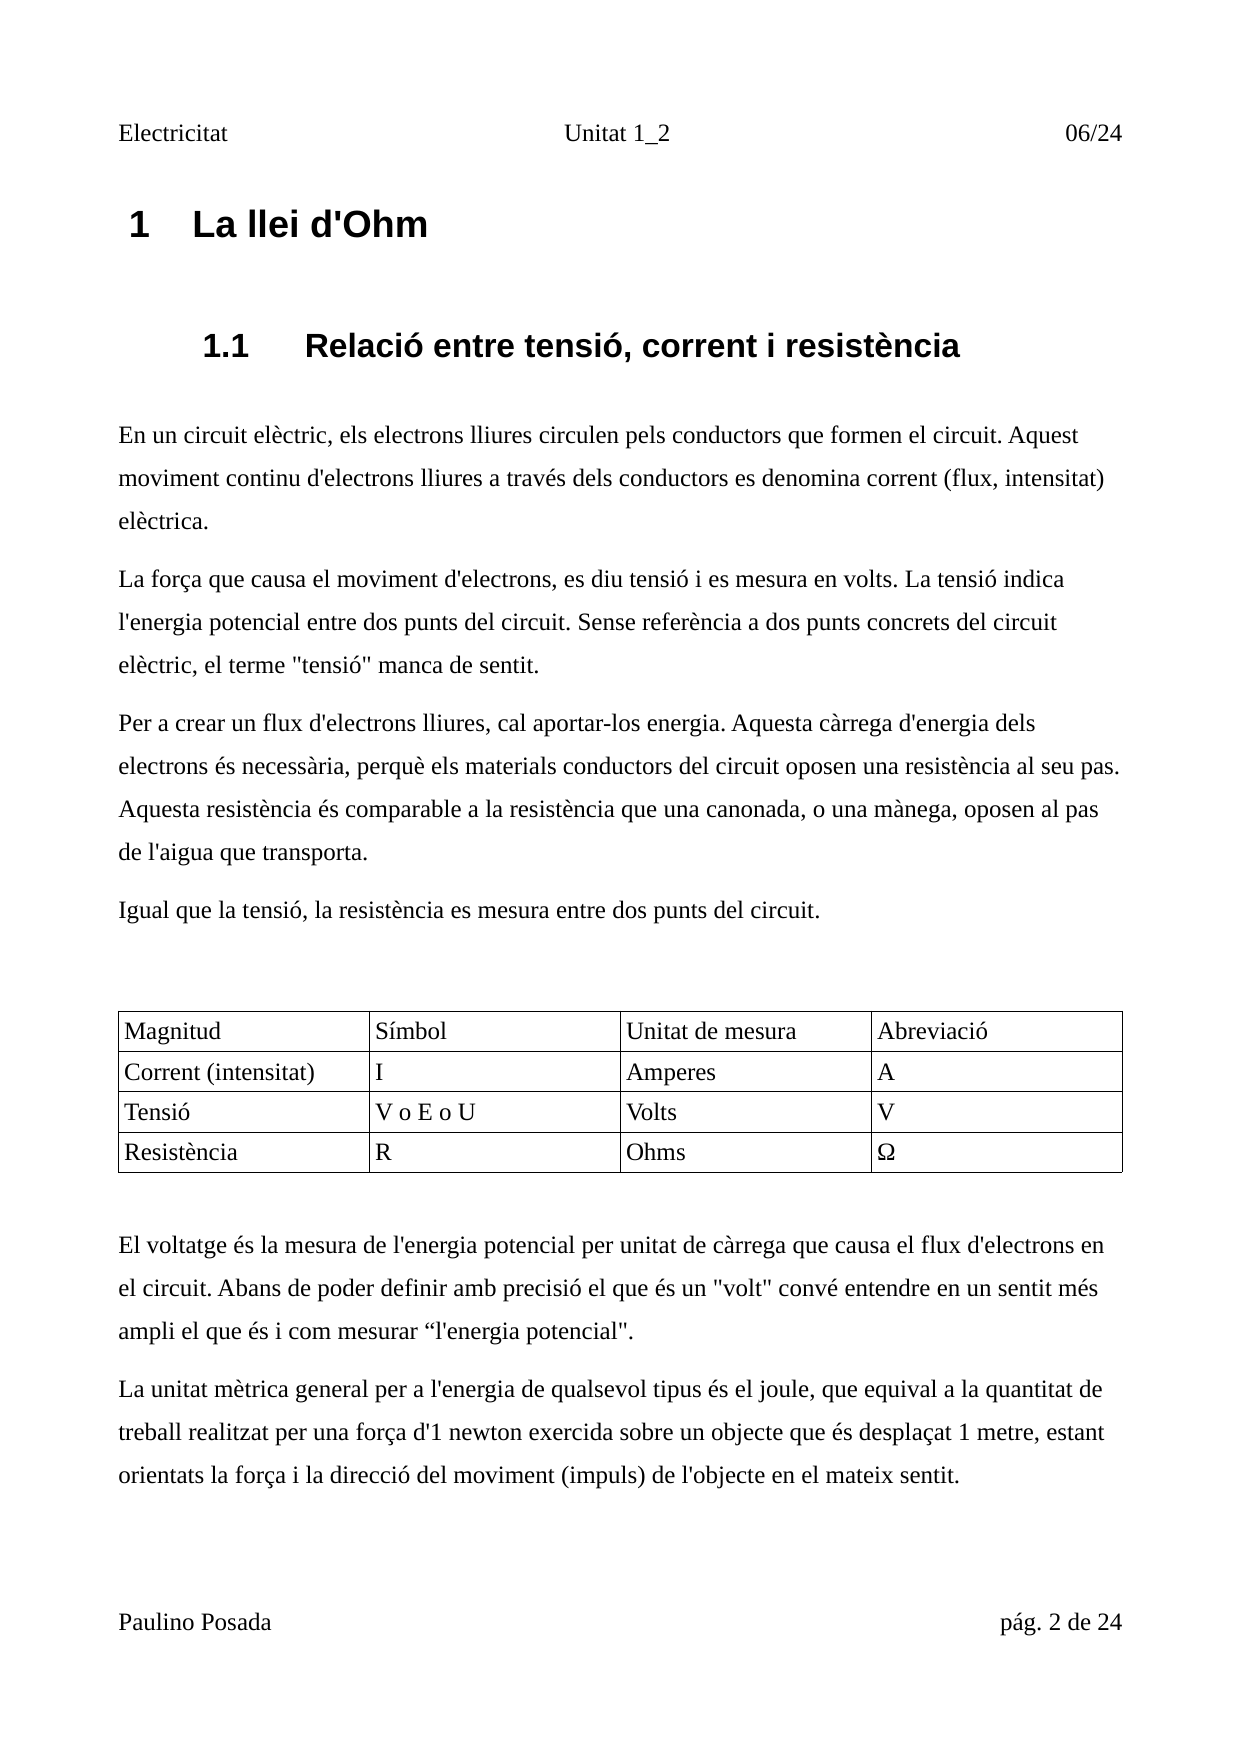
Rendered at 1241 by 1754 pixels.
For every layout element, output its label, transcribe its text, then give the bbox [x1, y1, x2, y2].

subtitle La llei d'Ohm [118, 201, 1122, 245]
table_cell Volts [621, 1092, 871, 1132]
table_cell R [370, 1133, 620, 1172]
text Per a crear un flux d'electrons lliures, cal aportar-los energia. Aquesta càrrega d'energia dels electrons és necessària, perquè els materials conductors del circuit oposen una resistència al seu pas. Aquesta resistència és comparable a la resistència que una canonada, o una mànega, oposen al pas de l'aigua que transporta. [118, 708, 1122, 866]
table_cell Corrent (intensitat) [119, 1052, 369, 1091]
subtitle Relació entre tensió, corrent i resistència [193, 326, 1122, 364]
text En un circuit elèctric, els electrons lliures circulen pels conductors que formen el circuit. Aquest moviment continu d'electrons lliures a través dels conductors es denomina corrent (flux, intensitat) elèctrica. [118, 420, 1122, 535]
text El voltatge és la mesura de l'energia potencial per unitat de càrrega que causa el flux d'electrons en el circuit. Abans de poder definir amb precisió el que és un "volt" convé entendre en un sentit més ampli el que és i com mesurar “l'energia potencial". [118, 1230, 1122, 1345]
table_header Magnitud [119, 1012, 369, 1051]
table_cell Amperes [621, 1052, 871, 1091]
table_header Símbol [370, 1012, 620, 1051]
text La unitat mètrica general per a l'energia de qualsevol tipus és el joule, que equival a la quantitat de treball realitzat per una força d'1 newton exercida sobre un objecte que és desplaçat 1 metre, estant orientats la força i la direcció del moviment (impuls) de l'objecte en el mateix sentit. [118, 1374, 1122, 1489]
table_cell I [370, 1052, 620, 1091]
table_cell Ω [872, 1133, 1122, 1172]
text Igual que la tensió, la resistència es mesura entre dos punts del circuit. [118, 895, 1122, 924]
table_header Abreviació [872, 1012, 1122, 1051]
table_cell Tensió [119, 1092, 369, 1132]
text La força que causa el moviment d'electrons, es diu tensió i es mesura en volts. La tensió indica l'energia potencial entre dos punts del circuit. Sense referència a dos punts concrets del circuit elèctric, el terme "tensió" manca de sentit. [118, 564, 1122, 679]
table_header Unitat de mesura [621, 1012, 871, 1051]
table_cell Resistència [119, 1133, 369, 1172]
table_cell A [872, 1052, 1122, 1091]
table_cell V [872, 1092, 1122, 1132]
table_cell Ohms [621, 1133, 871, 1172]
table_cell V o E o U [370, 1092, 620, 1132]
